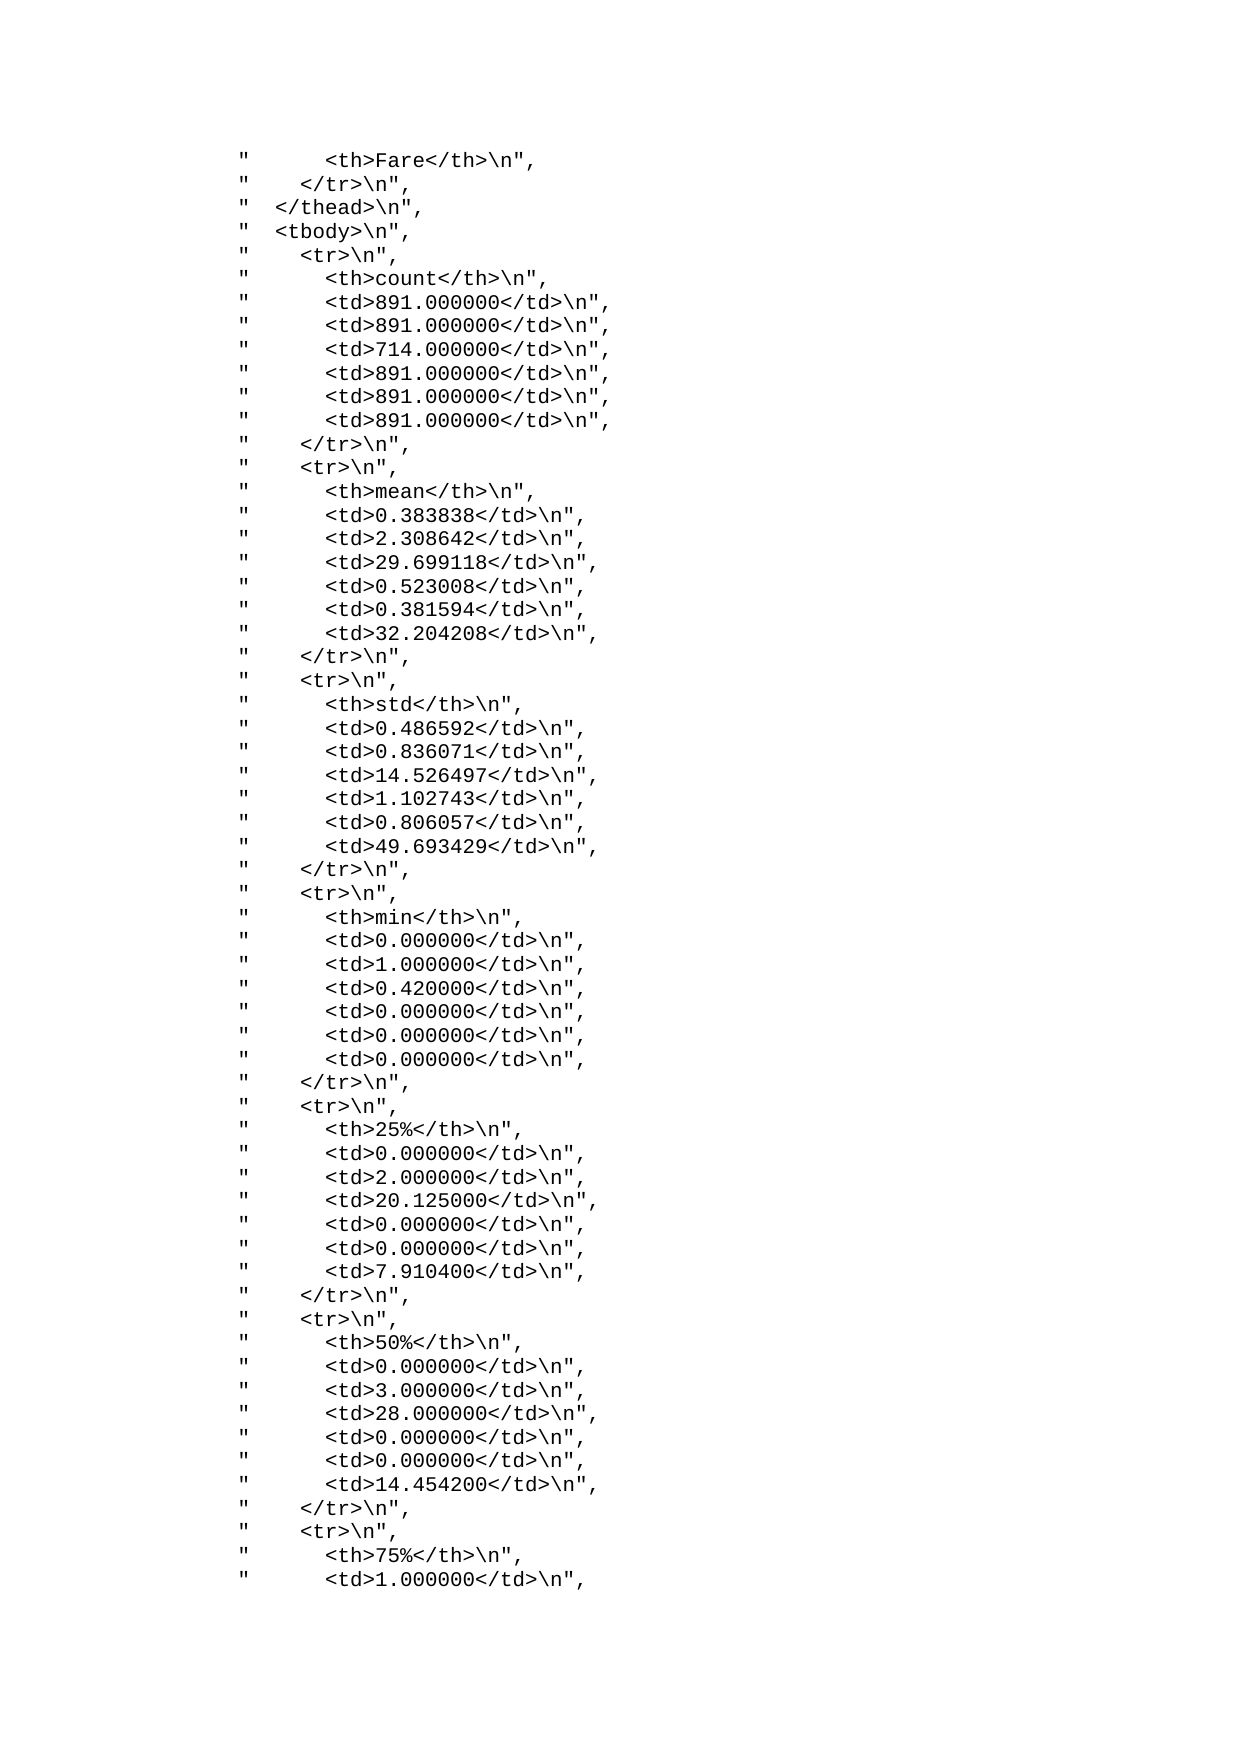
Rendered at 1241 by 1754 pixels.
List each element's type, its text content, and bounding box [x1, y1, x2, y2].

text " <td>1.102743</td>\n", [150, 788, 1090, 812]
text " <tbody>\n", [150, 221, 1090, 244]
text " <tr>\n", [150, 670, 1090, 694]
text " <td>14.526497</td>\n", [150, 765, 1090, 788]
text " <tr>\n", [150, 883, 1090, 907]
text " <td>0.000000</td>\n", [150, 930, 1090, 954]
text " </tr>\n", [150, 1072, 1090, 1096]
text " <th>count</th>\n", [150, 268, 1090, 292]
text " <tr>\n", [150, 1521, 1090, 1545]
text " <td>49.693429</td>\n", [150, 836, 1090, 859]
text " <td>891.000000</td>\n", [150, 316, 1090, 339]
text " <td>29.699118</td>\n", [150, 552, 1090, 576]
text " </tr>\n", [150, 434, 1090, 457]
text " <td>14.454200</td>\n", [150, 1474, 1090, 1498]
text " </tr>\n", [150, 859, 1090, 883]
text " <td>20.125000</td>\n", [150, 1190, 1090, 1214]
text " <td>0.000000</td>\n", [150, 1143, 1090, 1167]
text " <td>714.000000</td>\n", [150, 339, 1090, 363]
text " <tr>\n", [150, 244, 1090, 268]
text " </thead>\n", [150, 197, 1090, 221]
text " <td>891.000000</td>\n", [150, 386, 1090, 410]
text " <td>0.486592</td>\n", [150, 717, 1090, 741]
text " <th>std</th>\n", [150, 694, 1090, 717]
text " <tr>\n", [150, 1096, 1090, 1119]
text " <tr>\n", [150, 457, 1090, 481]
text " <td>0.381594</td>\n", [150, 599, 1090, 623]
text " <td>0.000000</td>\n", [150, 1451, 1090, 1474]
text " <th>Fare</th>\n", [150, 150, 1090, 174]
text " <td>891.000000</td>\n", [150, 363, 1090, 386]
text " <td>0.000000</td>\n", [150, 1356, 1090, 1379]
text " <td>0.000000</td>\n", [150, 1214, 1090, 1238]
text " <td>28.000000</td>\n", [150, 1403, 1090, 1427]
text " <td>0.836071</td>\n", [150, 741, 1090, 765]
text " </tr>\n", [150, 174, 1090, 197]
text " <th>50%</th>\n", [150, 1332, 1090, 1356]
text " <td>0.000000</td>\n", [150, 1048, 1090, 1072]
text " <td>2.308642</td>\n", [150, 528, 1090, 552]
text " <td>0.000000</td>\n", [150, 1025, 1090, 1048]
text " </tr>\n", [150, 647, 1090, 670]
text " <td>32.204208</td>\n", [150, 623, 1090, 647]
text " <th>75%</th>\n", [150, 1545, 1090, 1569]
text " <th>min</th>\n", [150, 907, 1090, 930]
text " <td>0.523008</td>\n", [150, 576, 1090, 599]
text " <td>891.000000</td>\n", [150, 292, 1090, 316]
text " <td>0.806057</td>\n", [150, 812, 1090, 836]
text " <td>0.000000</td>\n", [150, 1427, 1090, 1451]
text " </tr>\n", [150, 1498, 1090, 1521]
text " <td>0.383838</td>\n", [150, 505, 1090, 528]
text " <th>25%</th>\n", [150, 1119, 1090, 1143]
text " <td>0.000000</td>\n", [150, 1001, 1090, 1025]
text " <th>mean</th>\n", [150, 481, 1090, 505]
text " <td>1.000000</td>\n", [150, 954, 1090, 978]
text " <td>1.000000</td>\n", [150, 1569, 1090, 1592]
text " <td>2.000000</td>\n", [150, 1167, 1090, 1190]
text " </tr>\n", [150, 1285, 1090, 1309]
text " <td>0.420000</td>\n", [150, 978, 1090, 1001]
text " <tr>\n", [150, 1309, 1090, 1332]
text " <td>3.000000</td>\n", [150, 1379, 1090, 1403]
text " <td>0.000000</td>\n", [150, 1238, 1090, 1261]
text " <td>7.910400</td>\n", [150, 1261, 1090, 1285]
text " <td>891.000000</td>\n", [150, 410, 1090, 434]
